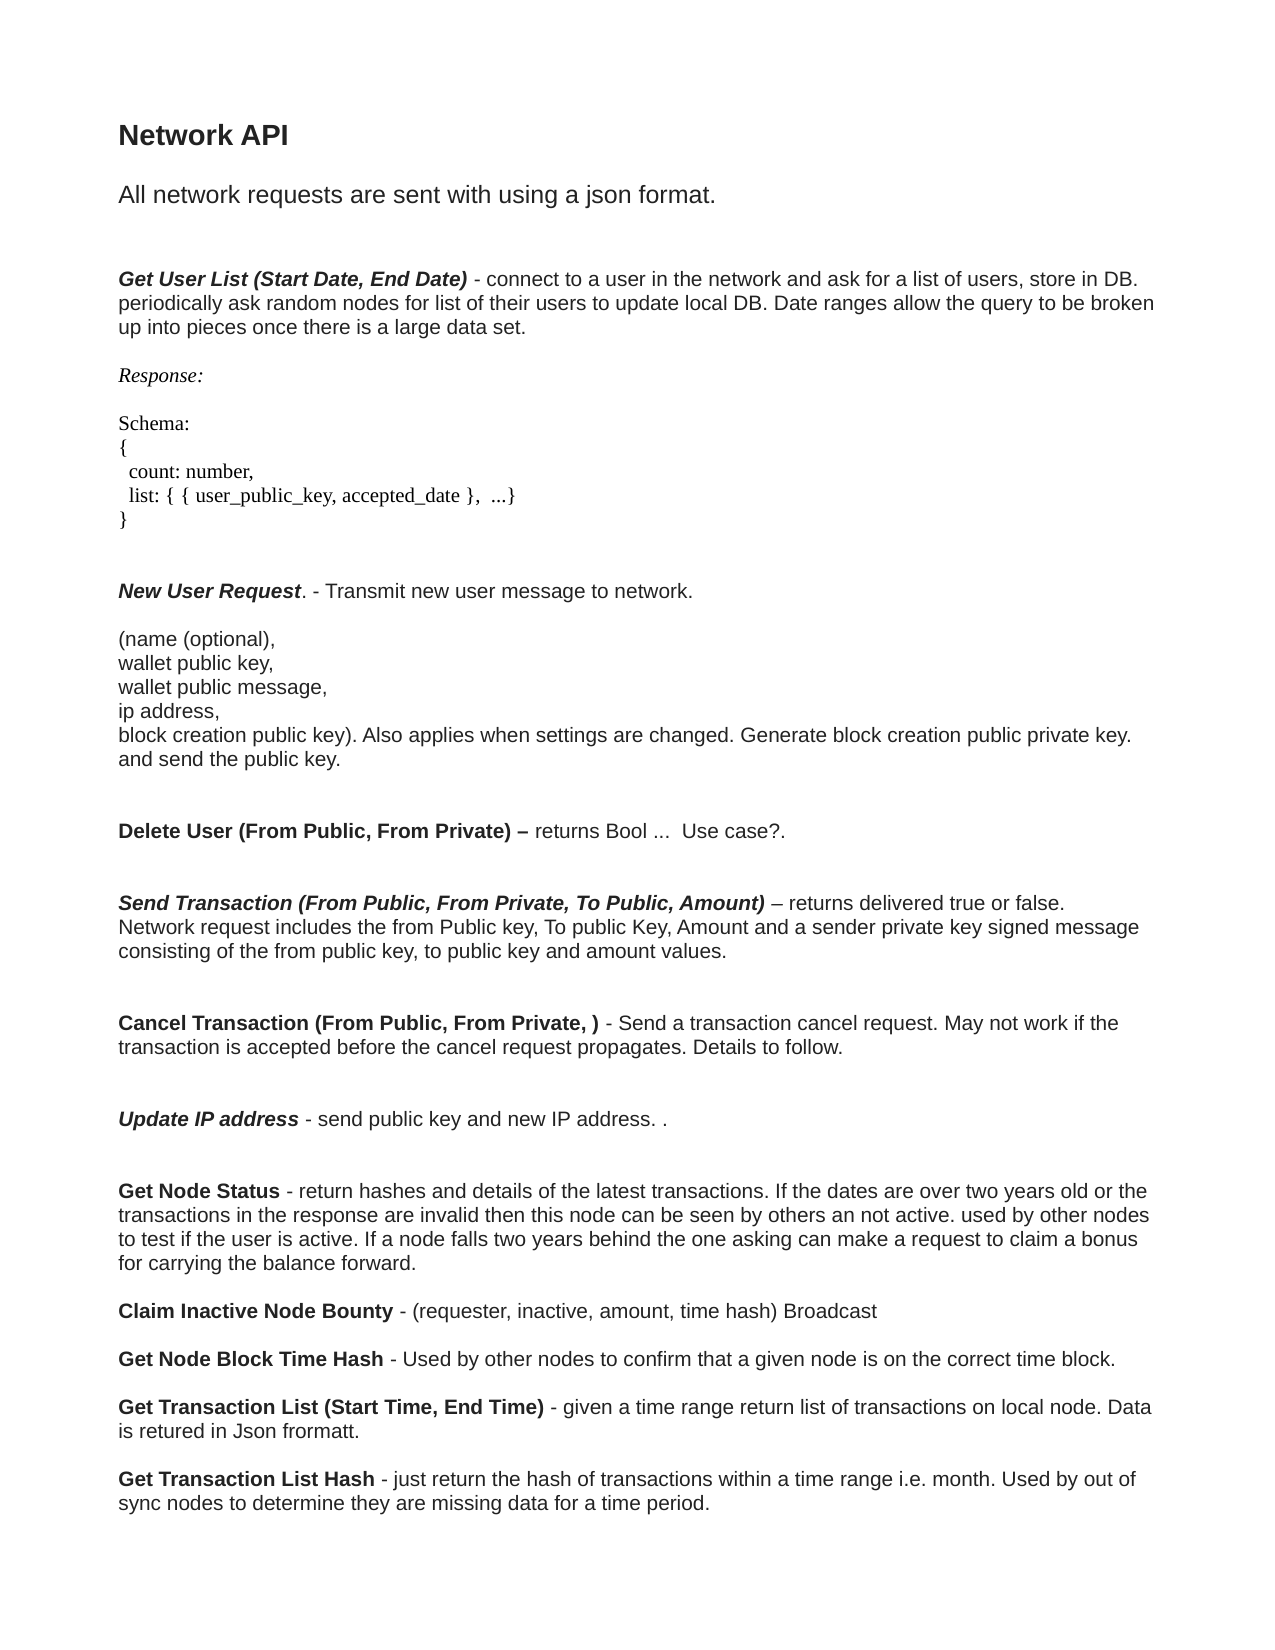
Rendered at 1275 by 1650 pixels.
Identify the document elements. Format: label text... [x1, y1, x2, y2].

text Network request includes the from Public key, To public Key, Amount and a sender private key signed message consisting of the from public key, to public key and amount values. [118, 915, 1157, 963]
text Update IP address - send public key and new IP address. . [118, 1107, 1157, 1131]
text Cancel Transaction (From Public, From Private, ) - Send a transaction cancel request. May not work if the transaction is accepted before the cancel request propagates. Details to follow. [118, 1011, 1157, 1059]
text Get Transaction List Hash - just return the hash of transactions within a time range i.e. month. Used by out of sync nodes to determine they are missing data for a time period. [118, 1467, 1157, 1514]
text Get User List (Start Date, End Date) - connect to a user in the network and ask for a list of users, store in DB. periodically ask random nodes for list of their users to update local DB. Date ranges allow the query to be broken up into pieces once there is a large data set. [118, 267, 1157, 338]
text wallet public key, [118, 651, 1157, 675]
text } [118, 507, 1157, 531]
text Claim Inactive Node Bounty - (requester, inactive, amount, time hash) Broadcast [118, 1299, 1157, 1323]
text Schema: [118, 411, 1157, 435]
text New User Request. - Transmit new user message to network. [118, 579, 1157, 603]
text wallet public message, [118, 675, 1157, 699]
text count: number, [118, 459, 1157, 483]
text (name (optional), [118, 627, 1157, 651]
text ip address, [118, 699, 1157, 723]
text block creation public key). Also applies when settings are changed. Generate block creation public private key. and send the public key. [118, 723, 1157, 771]
text list: { { user_public_key, accepted_date }, ...} [118, 483, 1157, 507]
text Get Transaction List (Start Time, End Time) - given a time range return list of transactions on local node. Data is retured in Json frormatt. [118, 1395, 1157, 1443]
text Response: [118, 363, 1157, 387]
text Network API [118, 118, 1157, 152]
text { [118, 435, 1157, 459]
text Delete User (From Public, From Private) – returns Bool ... Use case?. [118, 819, 1157, 843]
text All network requests are sent with using a json format. [118, 180, 1157, 209]
text Get Node Status - return hashes and details of the latest transactions. If the dates are over two years old or the transactions in the response are invalid then this node can be seen by others an not active. used by other nodes to test if the user is active. If a node falls two years behind the one asking can make a request to claim a bonus for carrying the balance forward. [118, 1179, 1157, 1274]
text Send Transaction (From Public, From Private, To Public, Amount) – returns delivered true or false. [118, 891, 1157, 915]
text Get Node Block Time Hash - Used by other nodes to confirm that a given node is on the correct time block. [118, 1347, 1157, 1371]
